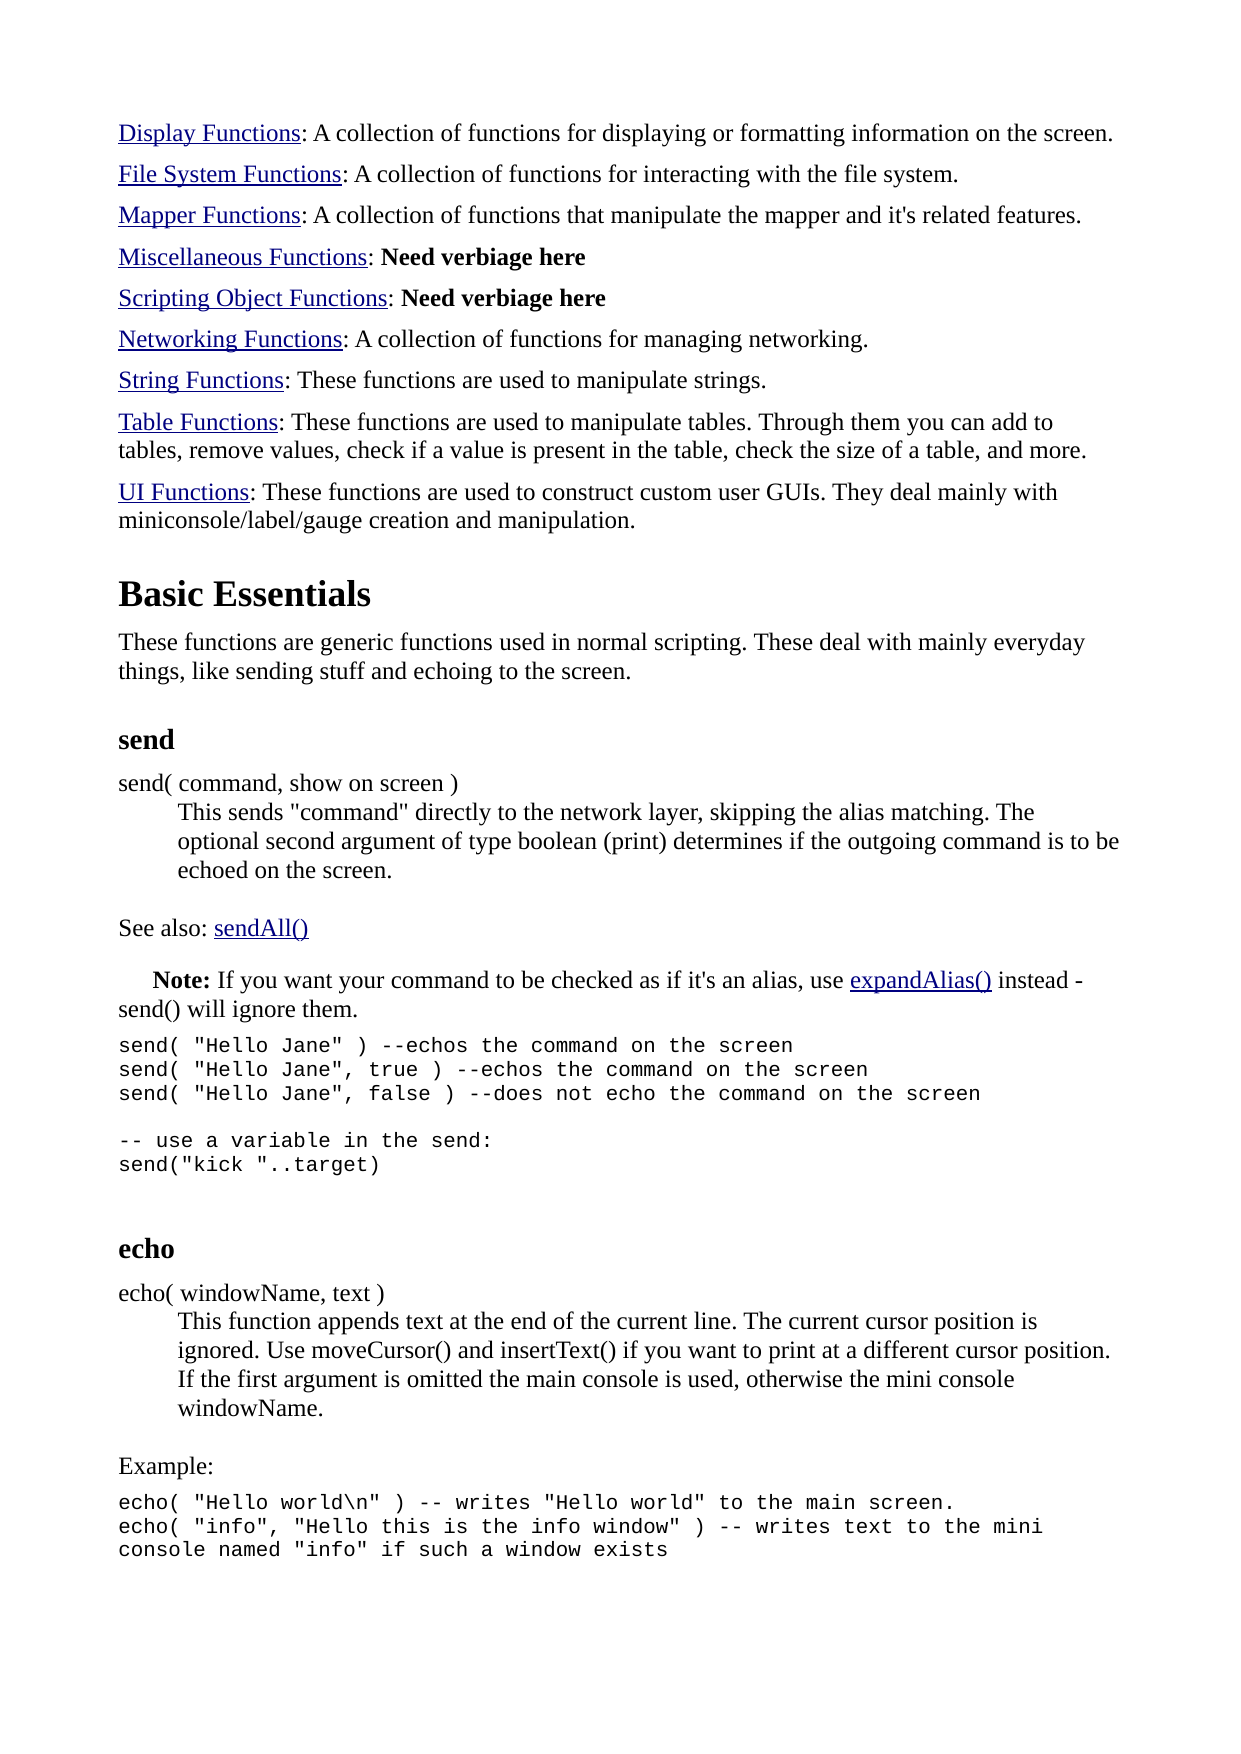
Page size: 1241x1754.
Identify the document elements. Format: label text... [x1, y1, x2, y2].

text Scripting Object Functions: Need verbiage here [118, 283, 1122, 312]
text Mapper Functions: A collection of functions that manipulate the mapper and it's related features. [118, 201, 1122, 229]
text send( "Hello Jane" ) --echos the command on the screen [118, 1035, 1122, 1059]
list This function appends text at the end of the current line. The current cursor position is ignored. Use moveCursor() and insertText() if you want to print at a different cursor position. [177, 1306, 1122, 1364]
text Note: If you want your command to be checked as if it's an alias, use expandAlias() instead - send() will ignore them. [118, 954, 1122, 1023]
text String Functions: These functions are used to manipulate strings. [118, 366, 1122, 394]
list If the first argument is omitted the main console is used, otherwise the mini console windowName. [177, 1364, 1122, 1421]
list This sends "command" directly to the network layer, skipping the alias matching. The optional second argument of type boolean (print) determines if the outgoing command is to be echoed on the screen. [177, 797, 1122, 883]
subtitle send [118, 722, 1122, 756]
text echo( "Hello world\n" ) -- writes "Hello world" to the main screen. [118, 1492, 1122, 1516]
text send( "Hello Jane", false ) --does not echo the command on the screen [118, 1083, 1122, 1106]
text Display Functions: A collection of functions for displaying or formatting information on the screen. [118, 118, 1122, 147]
subtitle echo [118, 1232, 1122, 1265]
text -- use a variable in the send: [118, 1130, 1122, 1153]
text Miscellaneous Functions: Need verbiage here [118, 242, 1122, 271]
subtitle send( command, show on screen ) [118, 768, 1122, 797]
text echo( "info", "Hello this is the info window" ) -- writes text to the mini console named "info" if such a window exists [118, 1516, 1122, 1563]
text send( "Hello Jane", true ) --echos the command on the screen [118, 1059, 1122, 1083]
text Example: [118, 1451, 1122, 1480]
text Networking Functions: A collection of functions for managing networking. [118, 324, 1122, 353]
text These functions are generic functions used in normal scripting. These deal with mainly everyday things, like sending stuff and echoing to the screen. [118, 627, 1122, 685]
text File System Functions: A collection of functions for interacting with the file system. [118, 159, 1122, 188]
text UI Functions: These functions are used to construct custom user GUIs. They deal mainly with miniconsole/label/gauge creation and manipulation. [118, 477, 1122, 534]
text send("kick "..target) [118, 1153, 1122, 1177]
text See also: sendAll() [118, 913, 1122, 942]
subtitle Basic Essentials [118, 572, 1122, 615]
text Table Functions: These functions are used to manipulate tables. Through them you can add to tables, remove values, check if a value is present in the table, check the size of a table, and more. [118, 407, 1122, 464]
subtitle echo( windowName, text ) [118, 1278, 1122, 1306]
